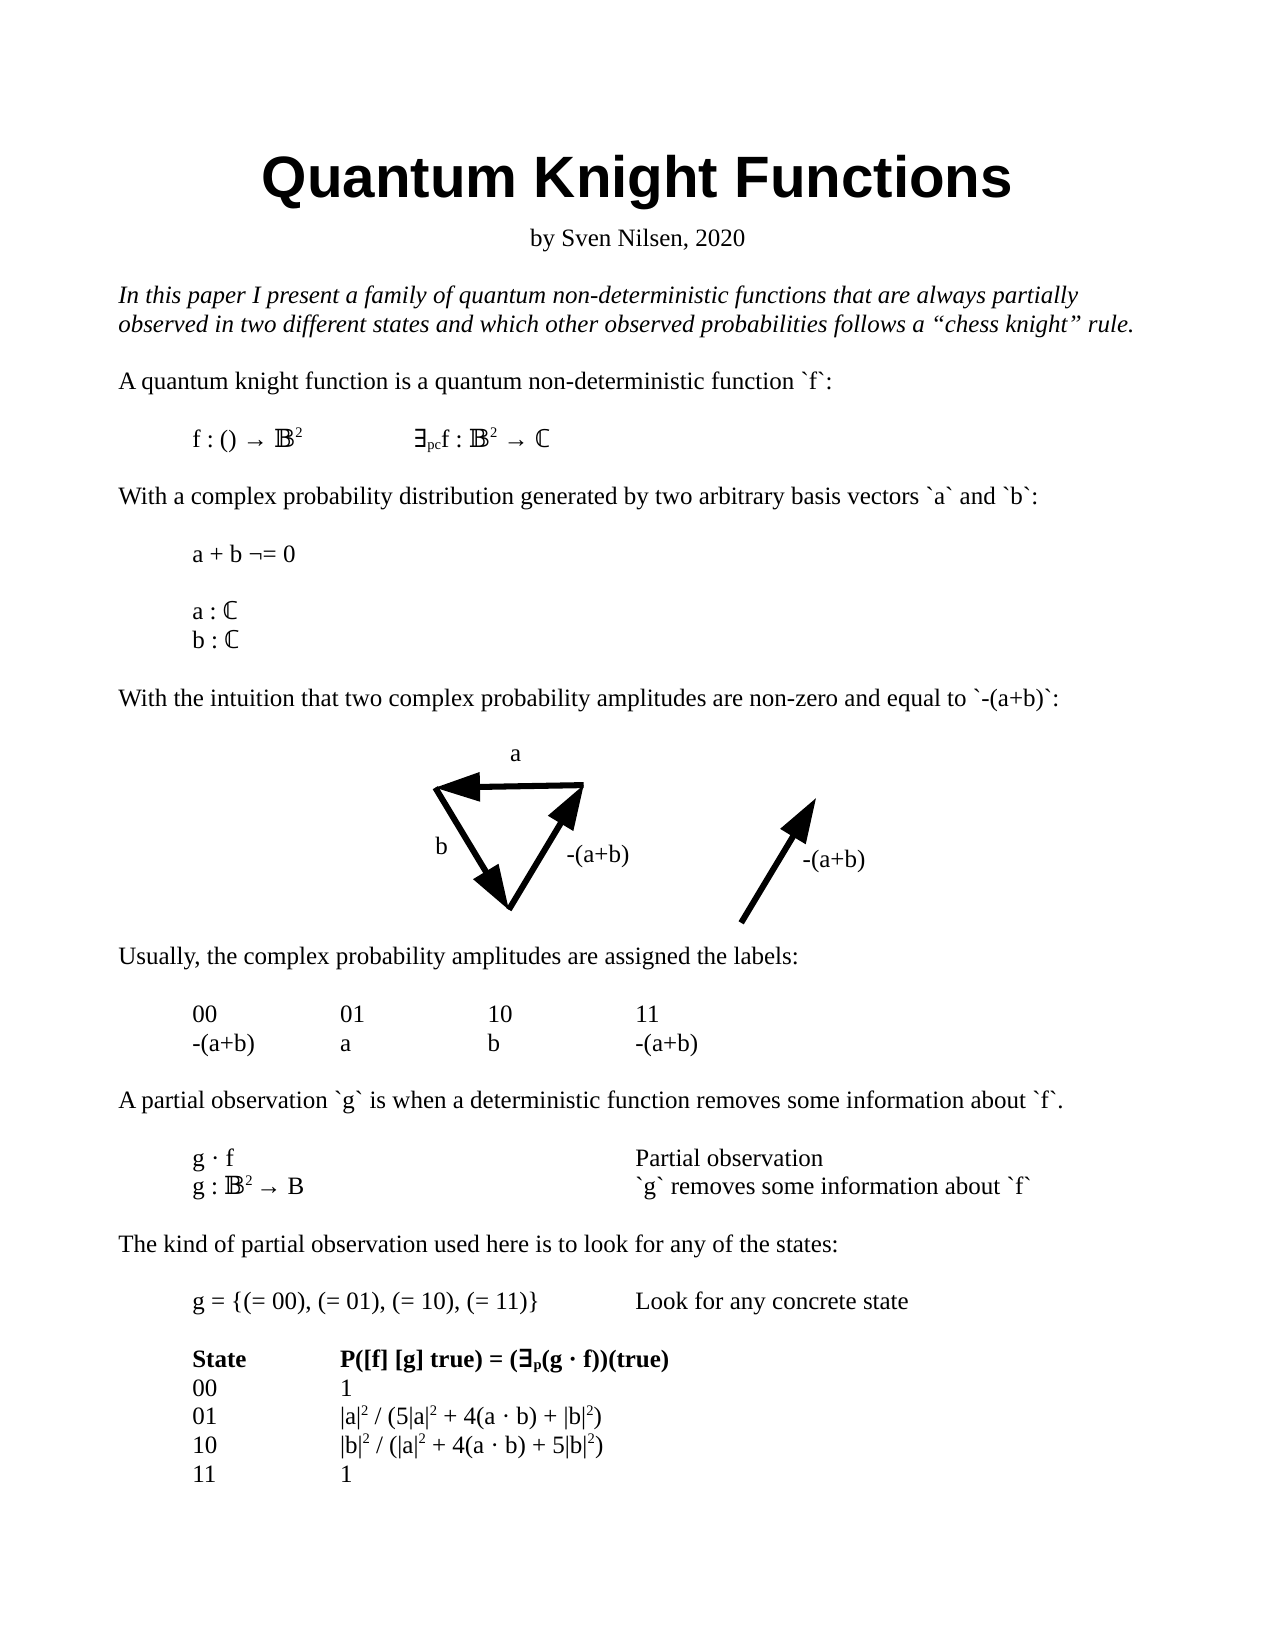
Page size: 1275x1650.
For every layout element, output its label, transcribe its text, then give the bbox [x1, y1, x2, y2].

text 00 1 [118, 1373, 1157, 1401]
text g = {(= 00), (= 01), (= 10), (= 11)} Look for any concrete state [118, 1286, 1157, 1315]
text a + b ¬= 0 [118, 539, 1157, 568]
text The kind of partial observation used here is to look for any of the states: [118, 1229, 1157, 1258]
text a : ℂ [118, 596, 1157, 625]
text State P([f] [g] true) = (∃p(g · f))(true) [118, 1344, 1157, 1373]
text With a complex probability distribution generated by two arbitrary basis vectors `a` and `b`: [118, 481, 1157, 510]
text 01 |a|2 / (5|a|2 + 4(a · b) + |b|2) [118, 1401, 1157, 1430]
text A partial observation `g` is when a deterministic function removes some information about `f`. [118, 1085, 1157, 1114]
text by Sven Nilsen, 2020 [118, 223, 1157, 251]
text -(a+b) a b -(a+b) [118, 1028, 1157, 1056]
text f : () → 𝔹2 ∃pcf : 𝔹2 → ℂ [118, 424, 1157, 453]
text In this paper I present a family of quantum non-deterministic functions that are always partially observed in two different states and which other observed probabilities follows a “chess knight” rule. [118, 280, 1157, 338]
text b : ℂ [118, 625, 1157, 654]
text 10 |b|2 / (|a|2 + 4(a · b) + 5|b|2) [118, 1430, 1157, 1459]
text With the intuition that two complex probability amplitudes are non-zero and equal to `-(a+b)`: [118, 683, 1157, 711]
text g : 𝔹2 → B `g` removes some information about `f` [118, 1171, 1157, 1200]
text A quantum knight function is a quantum non-deterministic function `f`: [118, 366, 1157, 395]
text 00 01 10 11 [118, 999, 1157, 1028]
text Usually, the complex probability amplitudes are assigned the labels: [118, 941, 1157, 970]
text g · f Partial observation [118, 1143, 1157, 1171]
title Quantum Knight Functions [118, 143, 1157, 210]
text 11 1 [118, 1459, 1157, 1488]
